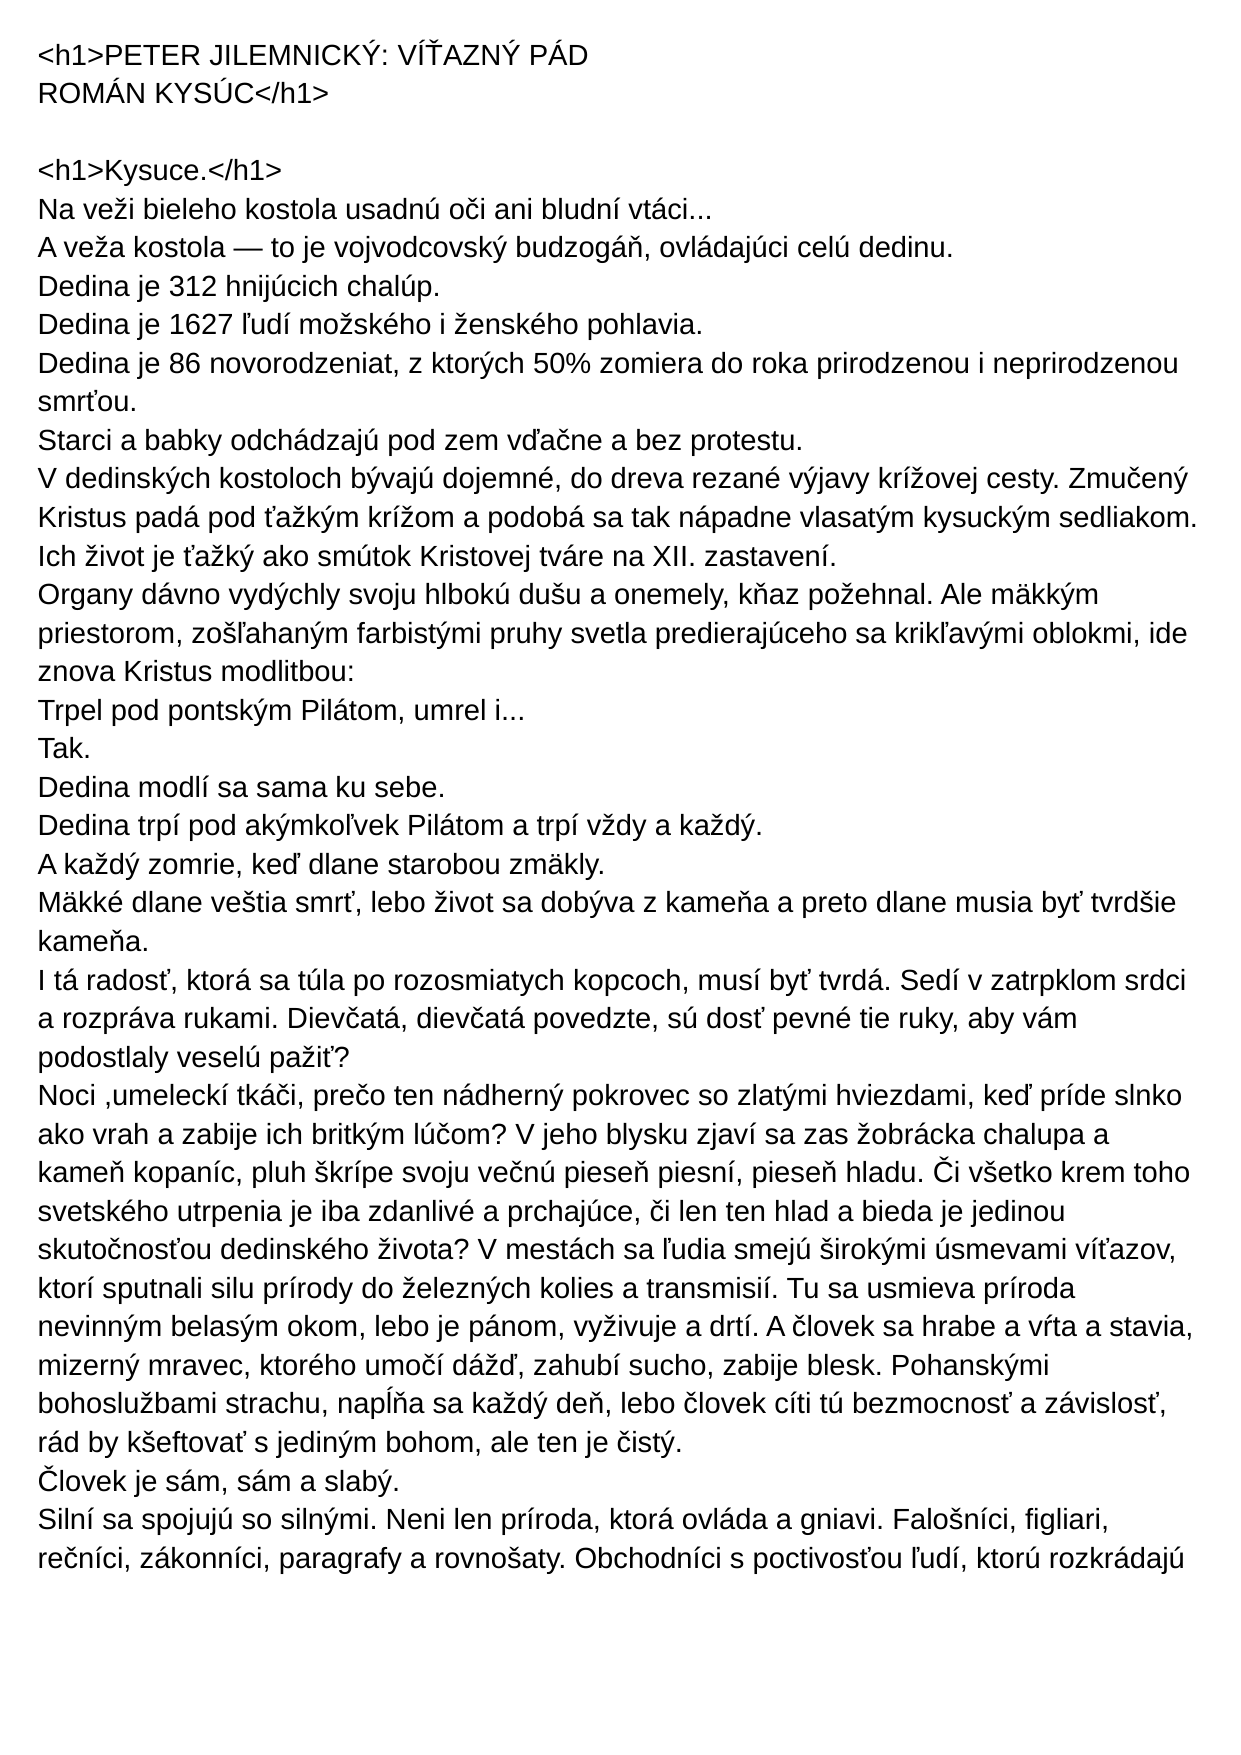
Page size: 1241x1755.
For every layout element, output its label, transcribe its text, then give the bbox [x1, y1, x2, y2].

text ROMÁN KYSÚC</h1> [37, 76, 1203, 109]
text Silní sa spojujú so silnými. Neni len príroda, ktorá ovláda a gniavi. Falošníci, figliari, rečníci, zákonníci, paragrafy a rovnošaty. Obchodníci s poctivosťou ľudí, ktorú rozkrádajú [37, 1502, 1203, 1574]
text A každý zomrie, keď dlane starobou zmäkly. [37, 847, 1203, 880]
text Organy dávno vydýchly svoju hlbokú dušu a onemely, kňaz požehnal. Ale mäkkým priestorom, zošľahaným farbistými pruhy svetla predierajúceho sa krikľavými oblokmi, ide znova Kristus modlitbou: [37, 577, 1203, 688]
text Dedina je 86 novorodzeniat, z ktorých 50% zomiera do roka prirodzenou i neprirodzenou smrťou. [37, 346, 1203, 418]
text Tak. [37, 731, 1203, 765]
text Noci ,umeleckí tkáči, prečo ten nádherný pokrovec so zlatými hviezdami, keď príde slnko ako vrah a zabije ich britkým lúčom? V jeho blysku zjaví sa zas žobrácka chalupa a kameň kopaníc, pluh škrípe svoju večnú pieseň piesní, pieseň hladu. Či všetko krem toho svetského utrpenia je iba zdanlivé a prchajúce, či len ten hlad a bieda je jedinou skutočnosťou dedinského života? V mestách sa ľudia smejú širokými úsmevami víťazov, ktorí sputnali silu prírody do železných kolies a transmisií. Tu sa usmieva príroda nevinným belasým okom, lebo je pánom, vyživuje a drtí. A človek sa hrabe a vŕta a stavia, mizerný mravec, ktorého umočí dážď, zahubí sucho, zabije blesk. Pohanskými bohoslužbami strachu, napĺňa sa každý deň, lebo človek cíti tú bezmocnosť a závislosť, rád by kšeftovať s jediným bohom, ale ten je čistý. [37, 1078, 1203, 1458]
text V dedinských kostoloch bývajú dojemné, do dreva rezané výjavy krížovej cesty. Zmučený Kristus padá pod ťažkým krížom a podobá sa tak nápadne vlasatým kysuckým sedliakom. Ich život je ťažký ako smútok Kristovej tváre na XII. zastavení. [37, 461, 1203, 572]
text <h1>PETER JILEMNICKÝ: VÍŤAZNÝ PÁD [37, 37, 1203, 71]
text Trpel pod pontským Pilátom, umrel i... [37, 693, 1203, 726]
text Človek je sám, sám a slabý. [37, 1463, 1203, 1497]
text Na veži bieleho kostola usadnú oči ani bludní vtáci... [37, 192, 1203, 225]
text Dedina je 1627 ľudí možského i ženského pohlavia. [37, 307, 1203, 341]
text A veža kostola — to je vojvodcovský budzogáň, ovládajúci celú dedinu. [37, 230, 1203, 264]
text I tá radosť, ktorá sa túla po rozosmiatych kopcoch, musí byť tvrdá. Sedí v zatrpklom srdci a rozpráva rukami. Dievčatá, dievčatá povedzte, sú dosť pevné tie ruky, aby vám podostlaly veselú pažiť? [37, 962, 1203, 1073]
text Starci a babky odchádzajú pod zem vďačne a bez protestu. [37, 423, 1203, 456]
text Dedina modlí sa sama ku sebe. [37, 770, 1203, 803]
text Mäkké dlane veštia smrť, lebo život sa dobýva z kameňa a preto dlane musia byť tvrdšie kameňa. [37, 885, 1203, 957]
text Dedina je 312 hnijúcich chalúp. [37, 269, 1203, 302]
text <h1>Kysuce.</h1> [37, 153, 1203, 187]
text Dedina trpí pod akýmkoľvek Pilátom a trpí vždy a každý. [37, 808, 1203, 842]
